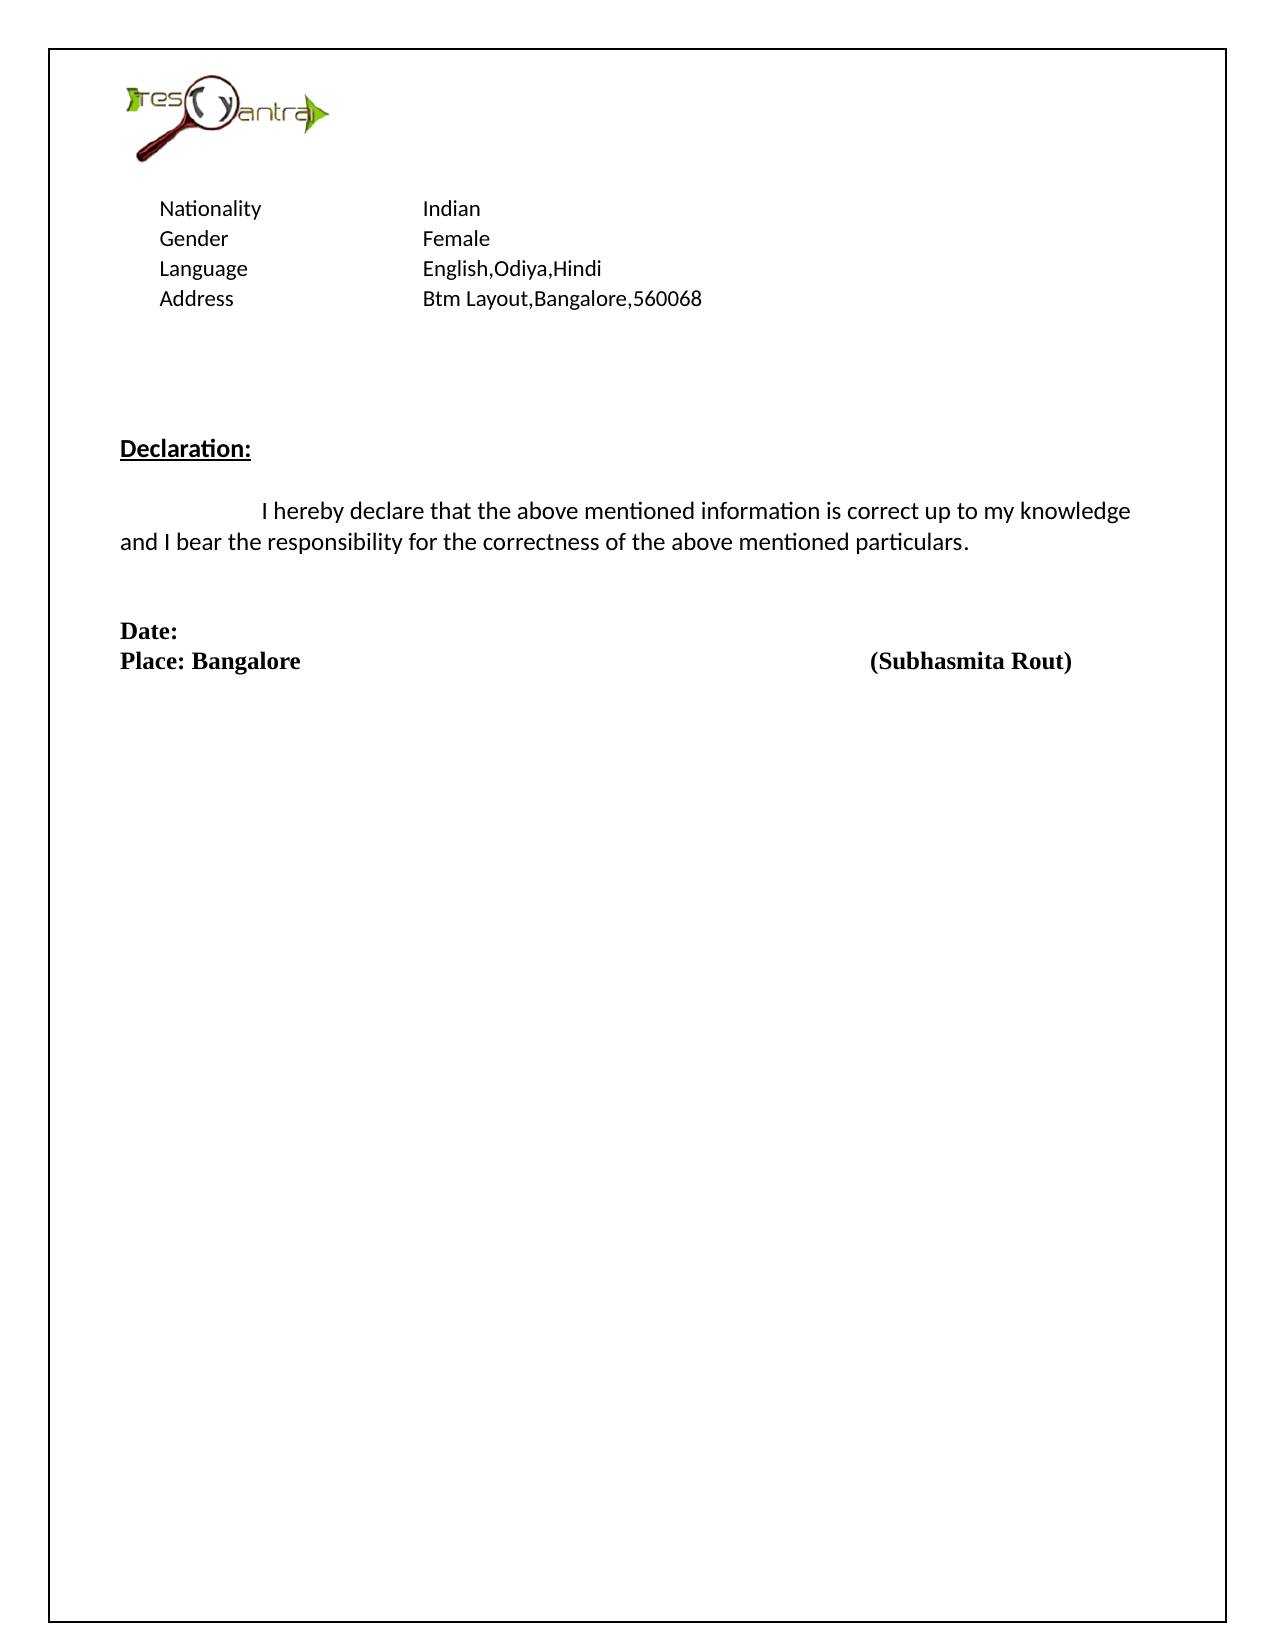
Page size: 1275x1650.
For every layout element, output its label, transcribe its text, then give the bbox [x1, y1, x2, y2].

text Declaration: [120, 432, 1155, 464]
table_cell Female [411, 222, 1096, 252]
table_cell [382, 222, 411, 252]
list Date: [120, 615, 1155, 645]
list Place: Bangalore (Subhasmita Rout) [120, 645, 1155, 705]
table_cell Btm Layout,Bangalore,560068 [411, 282, 1096, 312]
picture [120, 75, 333, 164]
table_cell Address [148, 282, 382, 312]
table_cell Language [148, 252, 382, 282]
table_cell English,Odiya,Hindi [411, 252, 1096, 282]
table_cell [382, 252, 411, 282]
table_cell Indian [411, 192, 1096, 222]
table_cell [382, 192, 411, 222]
text I hereby declare that the above mentioned information is correct up to my knowledge and I bear the responsibility for the correctness of the above mentioned particulars. [120, 495, 1155, 556]
table_cell Gender [148, 222, 382, 252]
table_cell Nationality [148, 192, 382, 222]
table_cell [382, 282, 411, 312]
